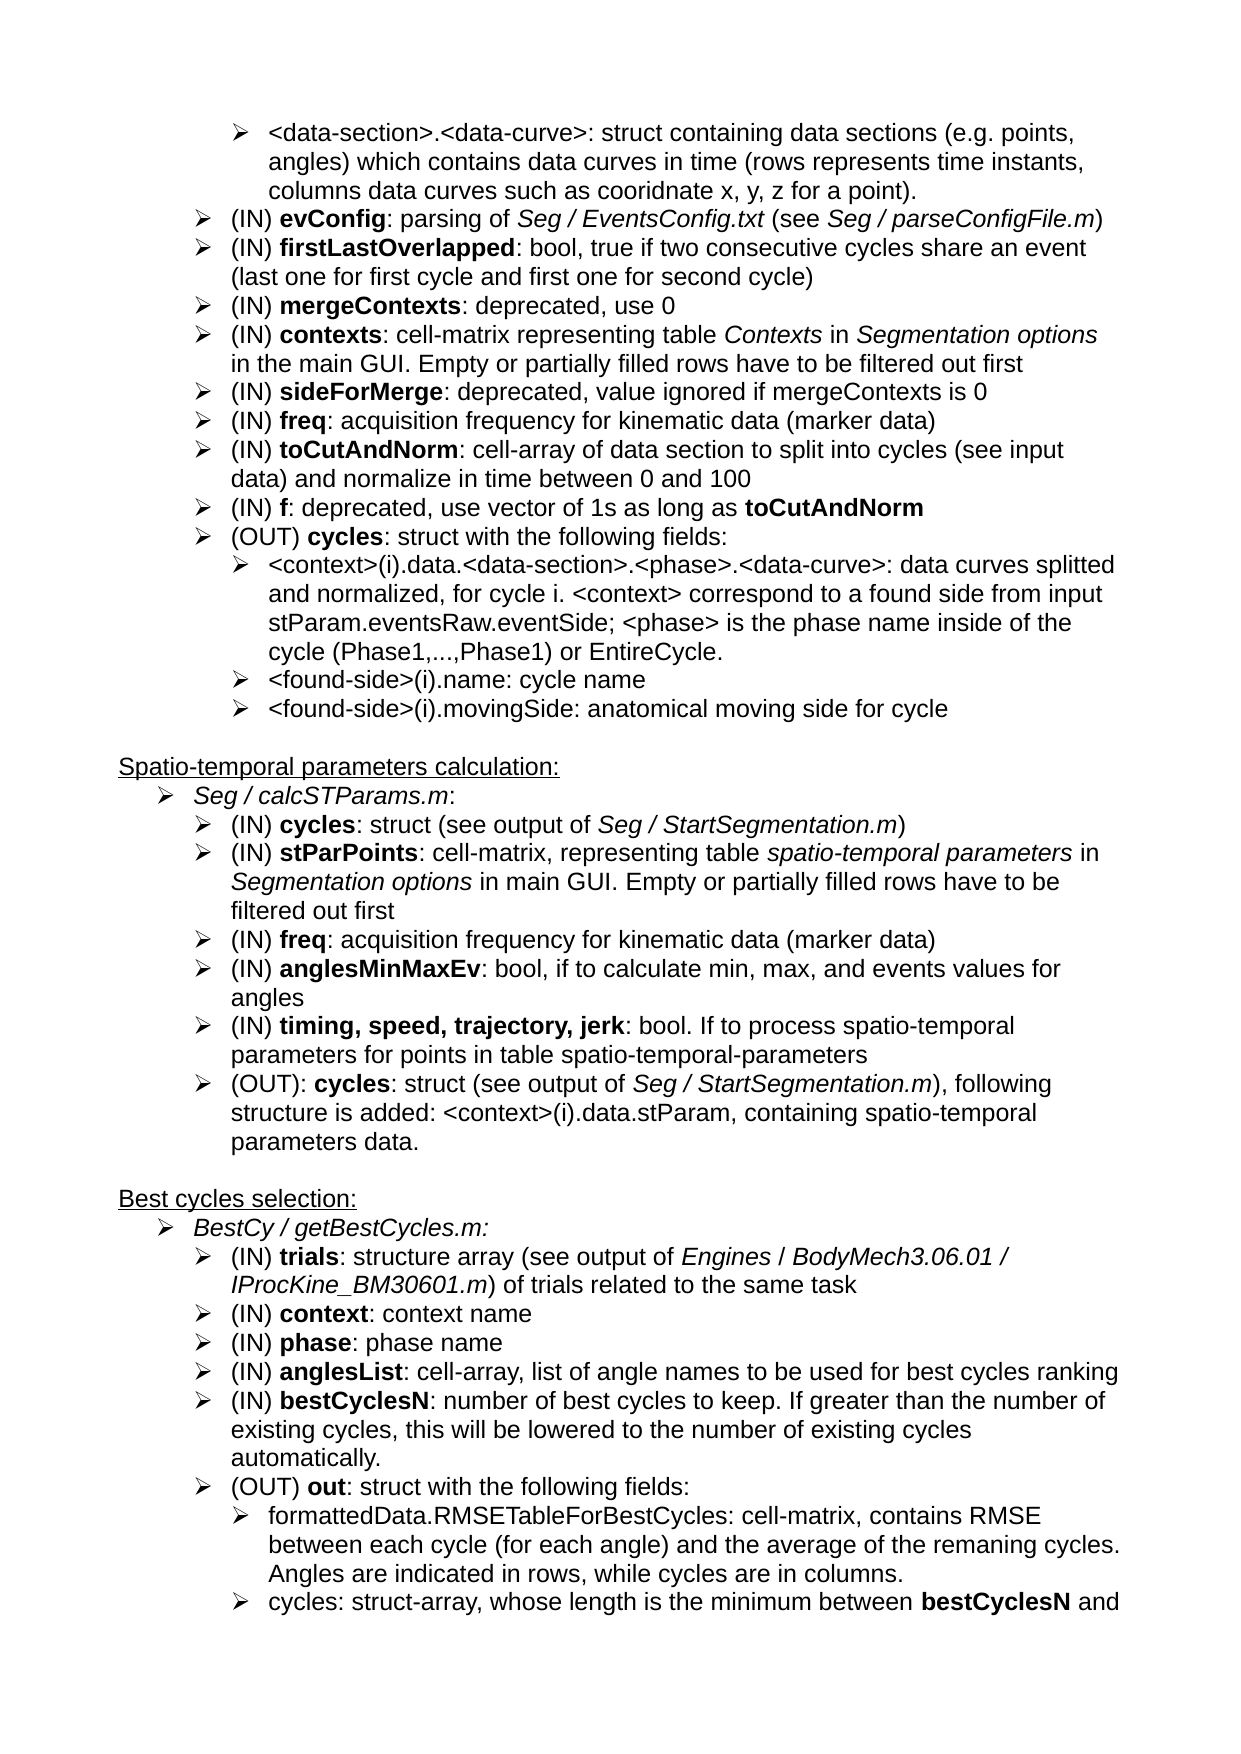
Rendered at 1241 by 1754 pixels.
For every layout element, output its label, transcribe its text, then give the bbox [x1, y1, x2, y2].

list (OUT): cycles: struct (see output of Seg / StartSegmentation.m), following structure is added: <context>(i).data.stParam, containing spatio-temporal parameters data. [193, 1069, 1122, 1155]
list (OUT) out: struct with the following fields: [193, 1472, 1122, 1501]
list (IN) firstLastOverlapped: bool, true if two consecutive cycles share an event (last one for first cycle and first one for second cycle) [193, 233, 1122, 291]
list (IN) mergeContexts: deprecated, use 0 [193, 291, 1122, 320]
list (IN) freq: acquisition frequency for kinematic data (marker data) [193, 925, 1122, 954]
list (IN) evConfig: parsing of Seg / EventsConfig.txt (see Seg / parseConfigFile.m) [193, 204, 1122, 233]
list (IN) trials: structure array (see output of Engines / BodyMech3.06.01 / IProcKine_BM30601.m) of trials related to the same task [193, 1242, 1122, 1299]
list (IN) bestCyclesN: number of best cycles to keep. If greater than the number of existing cycles, this will be lowered to the number of existing cycles automatically. [193, 1386, 1122, 1472]
list (IN) f: deprecated, use vector of 1s as long as toCutAndNorm [193, 493, 1122, 522]
list (IN) context: context name [193, 1299, 1122, 1328]
list <found-side>(i).movingSide: anatomical moving side for cycle [231, 694, 1122, 723]
list formattedData.RMSETableForBestCycles: cell-matrix, contains RMSE between each cycle (for each angle) and the average of the remaning cycles. Angles are indicated in rows, while cycles are in columns. [231, 1501, 1122, 1587]
list Seg / calcSTParams.m: [156, 781, 1122, 809]
list (IN) stParPoints: cell-matrix, representing table spatio-temporal parameters in Segmentation options in main GUI. Empty or partially filled rows have to be filtered out first [193, 838, 1122, 925]
list (IN) anglesMinMaxEv: bool, if to calculate min, max, and events values for angles [193, 954, 1122, 1011]
list (IN) anglesList: cell-array, list of angle names to be used for best cycles ranking [193, 1357, 1122, 1386]
text Best cycles selection: [118, 1184, 1122, 1213]
list (IN) cycles: struct (see output of Seg / StartSegmentation.m) [193, 809, 1122, 838]
list (IN) freq: acquisition frequency for kinematic data (marker data) [193, 406, 1122, 435]
list <data-section>.<data-curve>: struct containing data sections (e.g. points, angles) which contains data curves in time (rows represents time instants, columns data curves such as cooridnate x, y, z for a point). [231, 118, 1122, 204]
text Spatio-temporal parameters calculation: [118, 752, 1122, 781]
list (IN) timing, speed, trajectory, jerk: bool. If to process spatio-temporal parameters for points in table spatio-temporal-parameters [193, 1011, 1122, 1069]
list (IN) toCutAndNorm: cell-array of data section to split into cycles (see input data) and normalize in time between 0 and 100 [193, 435, 1122, 493]
list <context>(i).data.<data-section>.<phase>.<data-curve>: data curves splitted and normalized, for cycle i. <context> correspond to a found side from input stParam.eventsRaw.eventSide; <phase> is the phase name inside of the cycle (Phase1,...,Phase1) or EntireCycle. [231, 550, 1122, 666]
list (IN) sideForMerge: deprecated, value ignored if mergeContexts is 0 [193, 377, 1122, 406]
list cycles: struct-array, whose length is the minimum between bestCyclesN and [231, 1587, 1122, 1616]
list BestCy / getBestCycles.m: [156, 1213, 1122, 1242]
list (IN) contexts: cell-matrix representing table Contexts in Segmentation options in the main GUI. Empty or partially filled rows have to be filtered out first [193, 320, 1122, 377]
list <found-side>(i).name: cycle name [231, 666, 1122, 694]
list (IN) phase: phase name [193, 1328, 1122, 1357]
list (OUT) cycles: struct with the following fields: [193, 522, 1122, 550]
